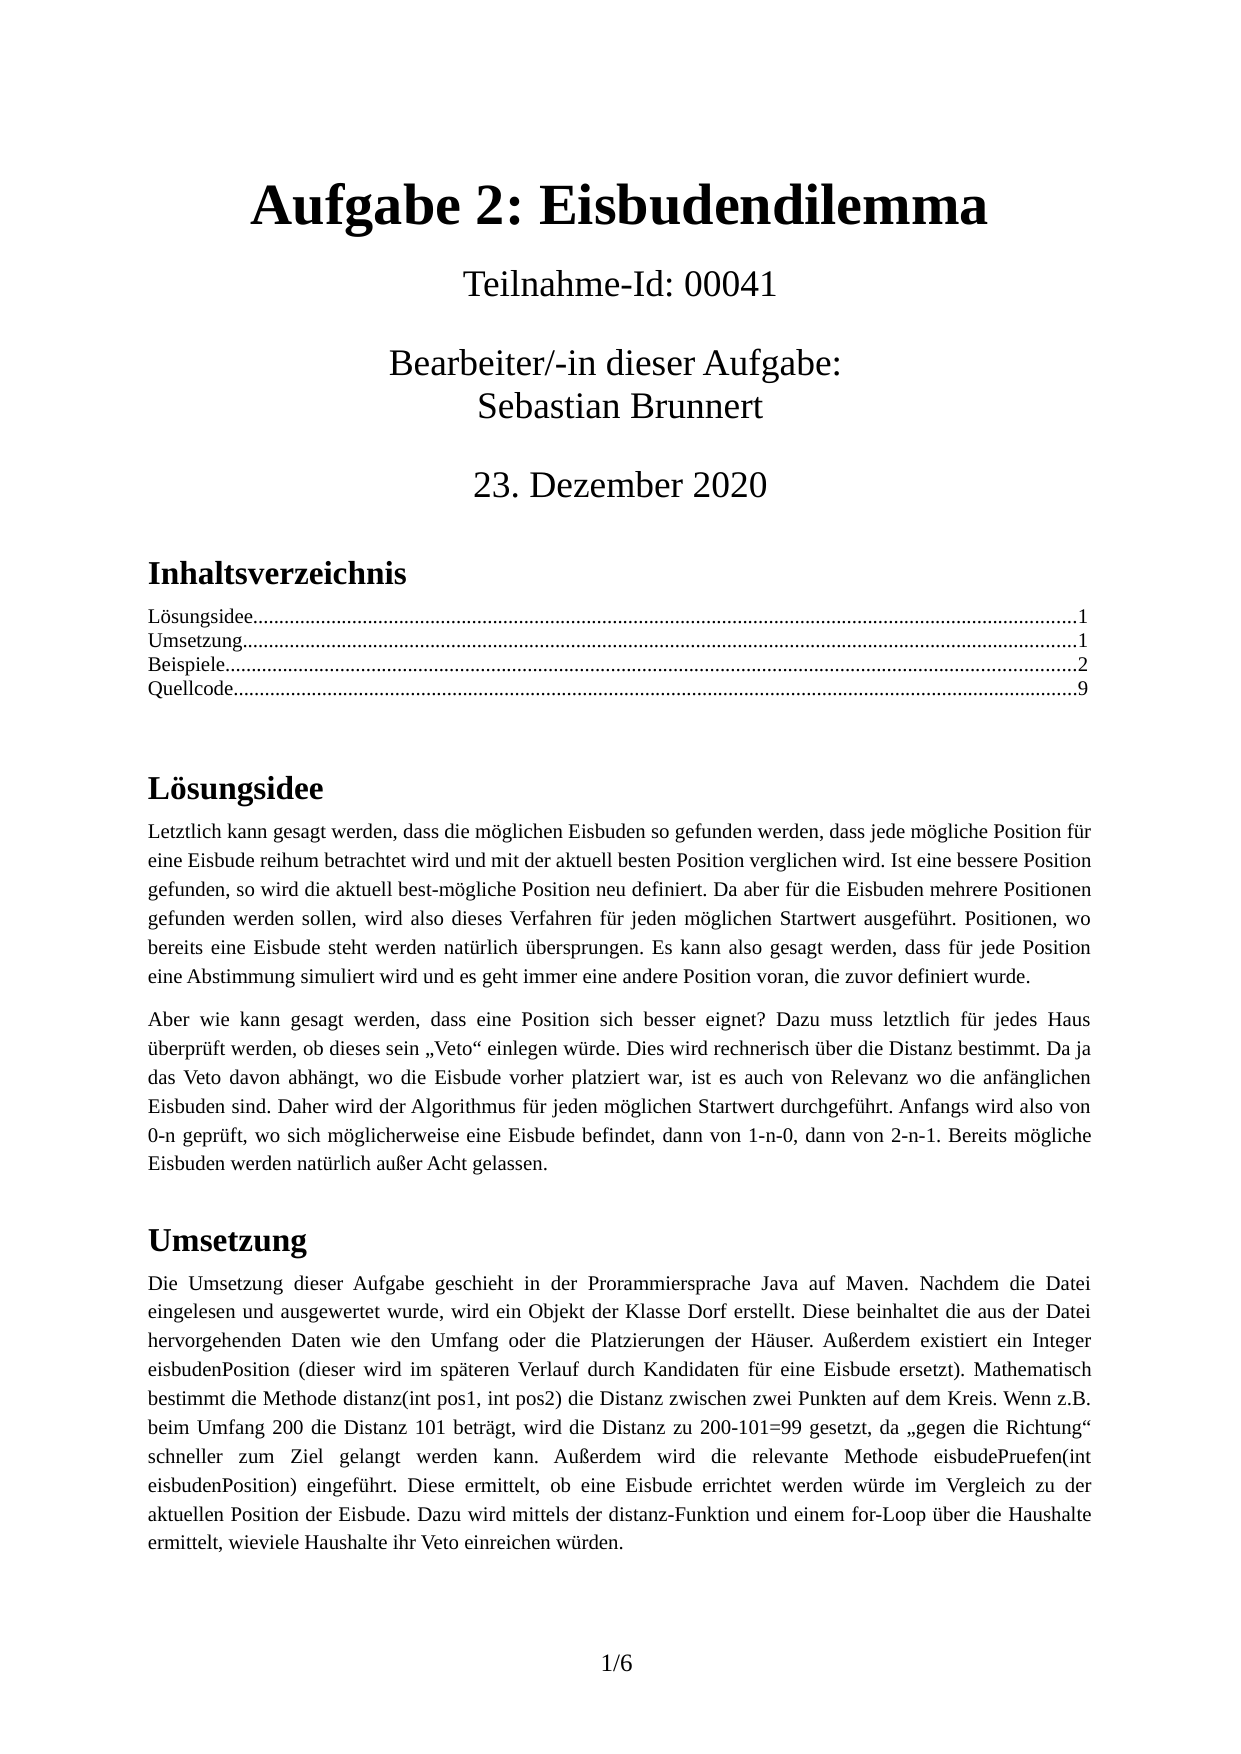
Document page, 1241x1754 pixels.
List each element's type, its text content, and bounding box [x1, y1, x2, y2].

title Aufgabe 2: Eisbudendilemma [148, 170, 1093, 237]
text Lösungsidee 1 [148, 604, 1093, 628]
subtitle Lösungsidee [148, 768, 1093, 807]
text Quellcode 9 [148, 676, 1093, 700]
text Letztlich kann gesagt werden, dass die möglichen Eisbuden so gefunden werden, dass jede mögliche Position für eine Eisbude reihum betrachtet wird und mit der aktuell besten Position verglichen wird. Ist eine bessere Position gefunden, so wird die aktuell best-mögliche Position neu definiert. Da aber für die Eisbuden mehrere Positionen gefunden werden sollen, wird also dieses Verfahren für jeden möglichen Startwert ausgeführt. Positionen, wo bereits eine Eisbude steht werden natürlich übersprungen. Es kann also gesagt werden, dass für jede Position eine Abstimmung simuliert wird und es geht immer eine andere Position voran, die zuvor definiert wurde. [148, 819, 1093, 988]
subtitle 23. Dezember 2020 [148, 462, 1093, 505]
text Umsetzung 1 [148, 628, 1093, 652]
subtitle Inhaltsverzeichnis [148, 553, 1093, 591]
text Aber wie kann gesagt werden, dass eine Position sich besser eignet? Dazu muss letztlich für jedes Haus überprüft werden, ob dieses sein „Veto“ einlegen würde. Dies wird rechnerisch über die Distanz bestimmt. Da ja das Veto davon abhängt, wo die Eisbude vorher platziert war, ist es auch von Relevanz wo die anfänglichen Eisbuden sind. Daher wird der Algorithmus für jeden möglichen Startwert durchgeführt. Anfangs wird also von 0-n geprüft, wo sich möglicherweise eine Eisbude befindet, dann von 1-n-0, dann von 2-n-1. Bereits mögliche Eisbuden werden natürlich außer Acht gelassen. [148, 1007, 1093, 1175]
text Beispiele 2 [148, 652, 1093, 676]
text Die Umsetzung dieser Aufgabe geschieht in der Prorammiersprache Java auf Maven. Nachdem die Datei eingelesen und ausgewertet wurde, wird ein Objekt der Klasse Dorf erstellt. Diese beinhaltet die aus der Datei hervorgehenden Daten wie den Umfang oder die Platzierungen der Häuser. Außerdem existiert ein Integer eisbudenPosition (dieser wird im späteren Verlauf durch Kandidaten für eine Eisbude ersetzt). Mathematisch bestimmt die Methode distanz(int pos1, int pos2) die Distanz zwischen zwei Punkten auf dem Kreis. Wenn z.B. beim Umfang 200 die Distanz 101 beträgt, wird die Distanz zu 200-101=99 gesetzt, da „gegen die Richtung“ schneller zum Ziel gelangt werden kann. Außerdem wird die relevante Methode eisbudePruefen(int eisbudenPosition) eingeführt. Diese ermittelt, ob eine Eisbude errichtet werden würde im Vergleich zu der aktuellen Position der Eisbude. Dazu wird mittels der distanz-Funktion und einem for-Loop über die Haushalte ermittelt, wieviele Haushalte ihr Veto einreichen würden. [148, 1271, 1093, 1554]
subtitle Umsetzung [148, 1220, 1093, 1258]
subtitle Bearbeiter/-in dieser Aufgabe: Sebastian Brunnert [148, 340, 1093, 427]
subtitle Teilnahme-Id: 00041 [148, 262, 1093, 305]
